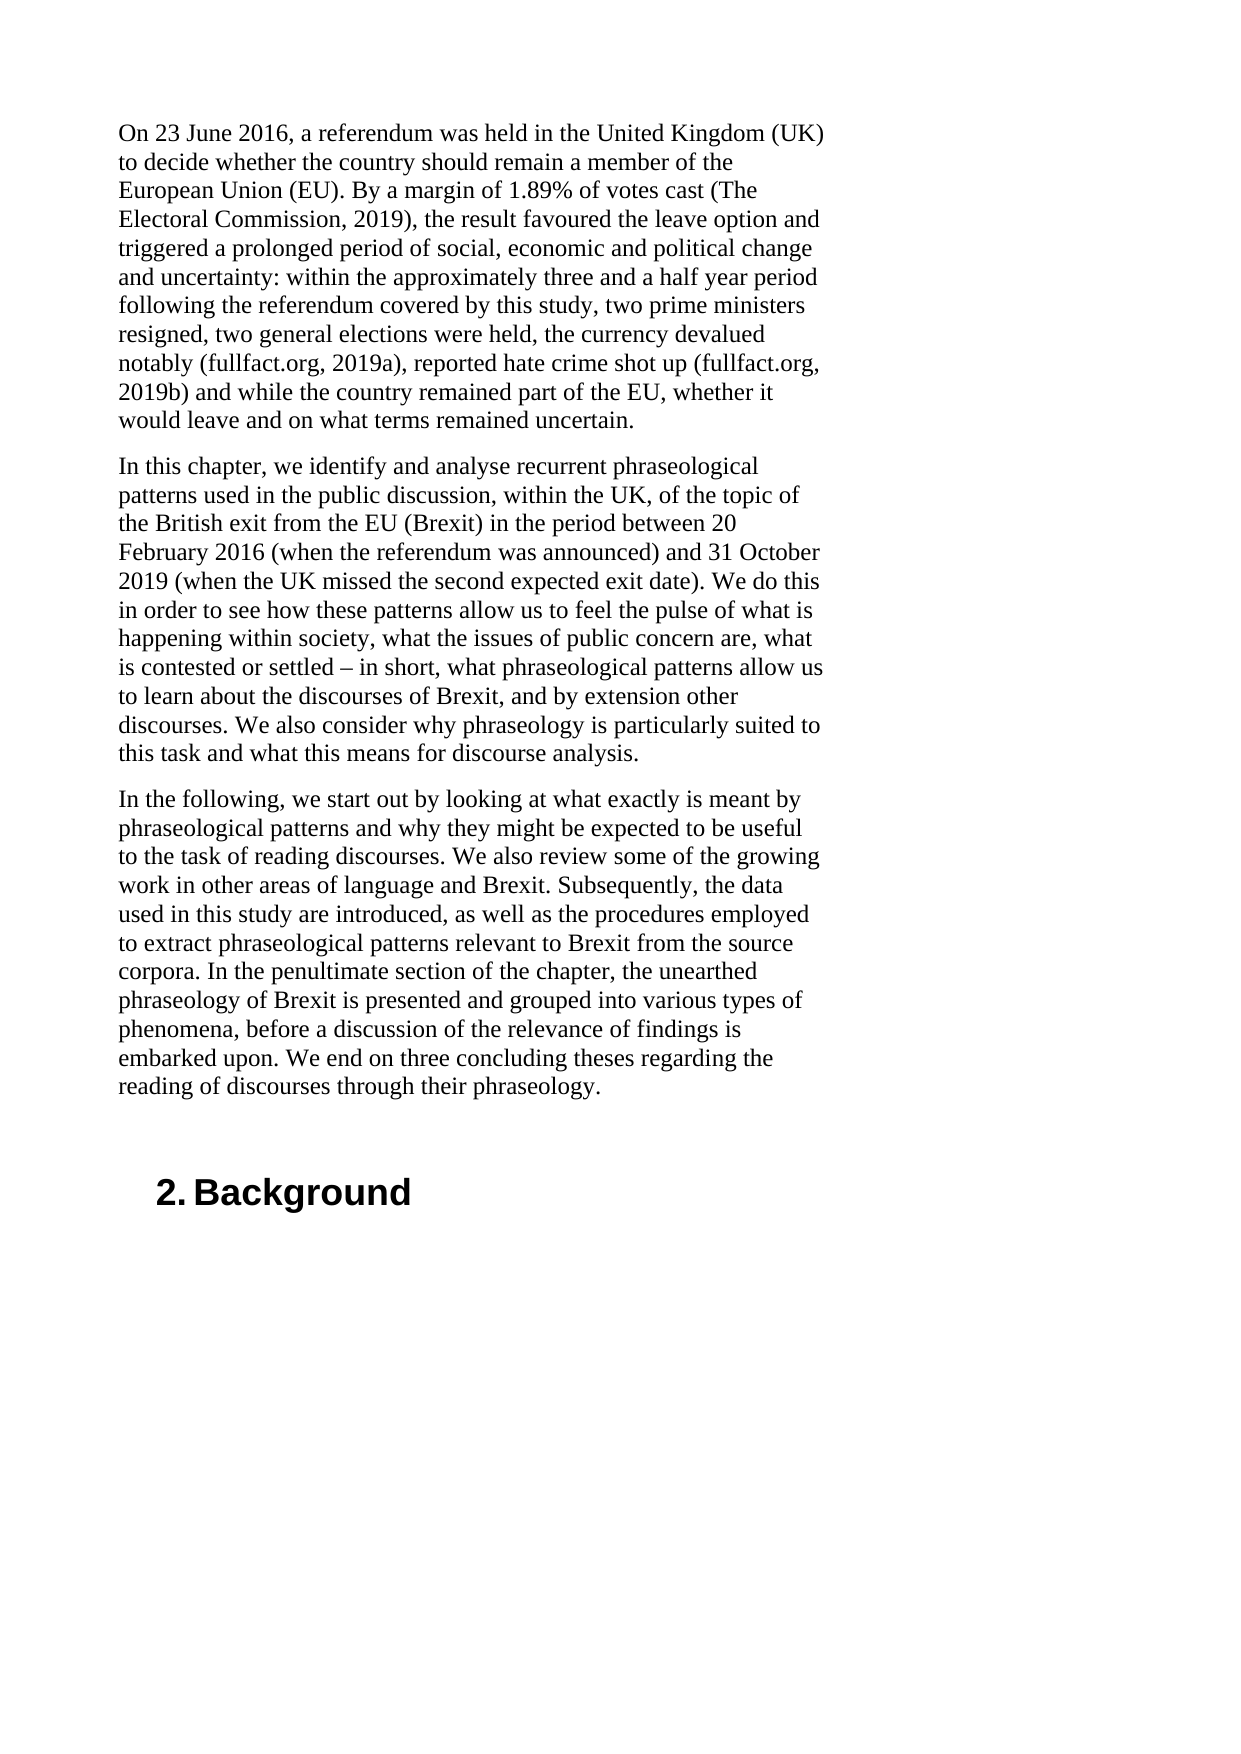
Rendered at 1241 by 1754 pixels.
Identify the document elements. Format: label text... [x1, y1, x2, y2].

text On 23 June 2016, a referendum was held in the United Kingdom (UK) to decide whether the country should remain a member of the European Union (EU). By a margin of 1.89% of votes cast (The Electoral Commission, 2019), the result favoured the leave option and triggered a prolonged period of social, economic and political change and uncertainty: within the approximately three and a half year period following the referendum covered by this study, two prime ministers resigned, two general elections were held, the currency devalued notably (fullfact.org, 2019a), reported hate crime shot up (fullfact.org, 2019b) and while the country remained part of the EU, whether it would leave and on what terms remained uncertain. [118, 118, 827, 434]
list Background [156, 1171, 827, 1214]
text In this chapter, we identify and analyse recurrent phraseological patterns used in the public discussion, within the UK, of the topic of the British exit from the EU (Brexit) in the period between 20 February 2016 (when the referendum was announced) and 31 October 2019 (when the UK missed the second expected exit date). We do this in order to see how these patterns allow us to feel the pulse of what is happening within society, what the issues of public concern are, what is contested or settled – in short, what phraseological patterns allow us to learn about the discourses of Brexit, and by extension other discourses. We also consider why phraseology is particularly suited to this task and what this means for discourse analysis. [118, 451, 827, 767]
text In the following, we start out by looking at what exactly is meant by phraseological patterns and why they might be expected to be useful to the task of reading discourses. We also review some of the growing work in other areas of language and Brexit. Subsequently, the data used in this study are introduced, as well as the procedures employed to extract phraseological patterns relevant to Brexit from the source corpora. In the penultimate section of the chapter, the unearthed phraseology of Brexit is presented and grouped into various types of phenomena, before a discussion of the relevance of findings is embarked upon. We end on three concluding theses regarding the reading of discourses through their phraseology. [118, 784, 827, 1100]
